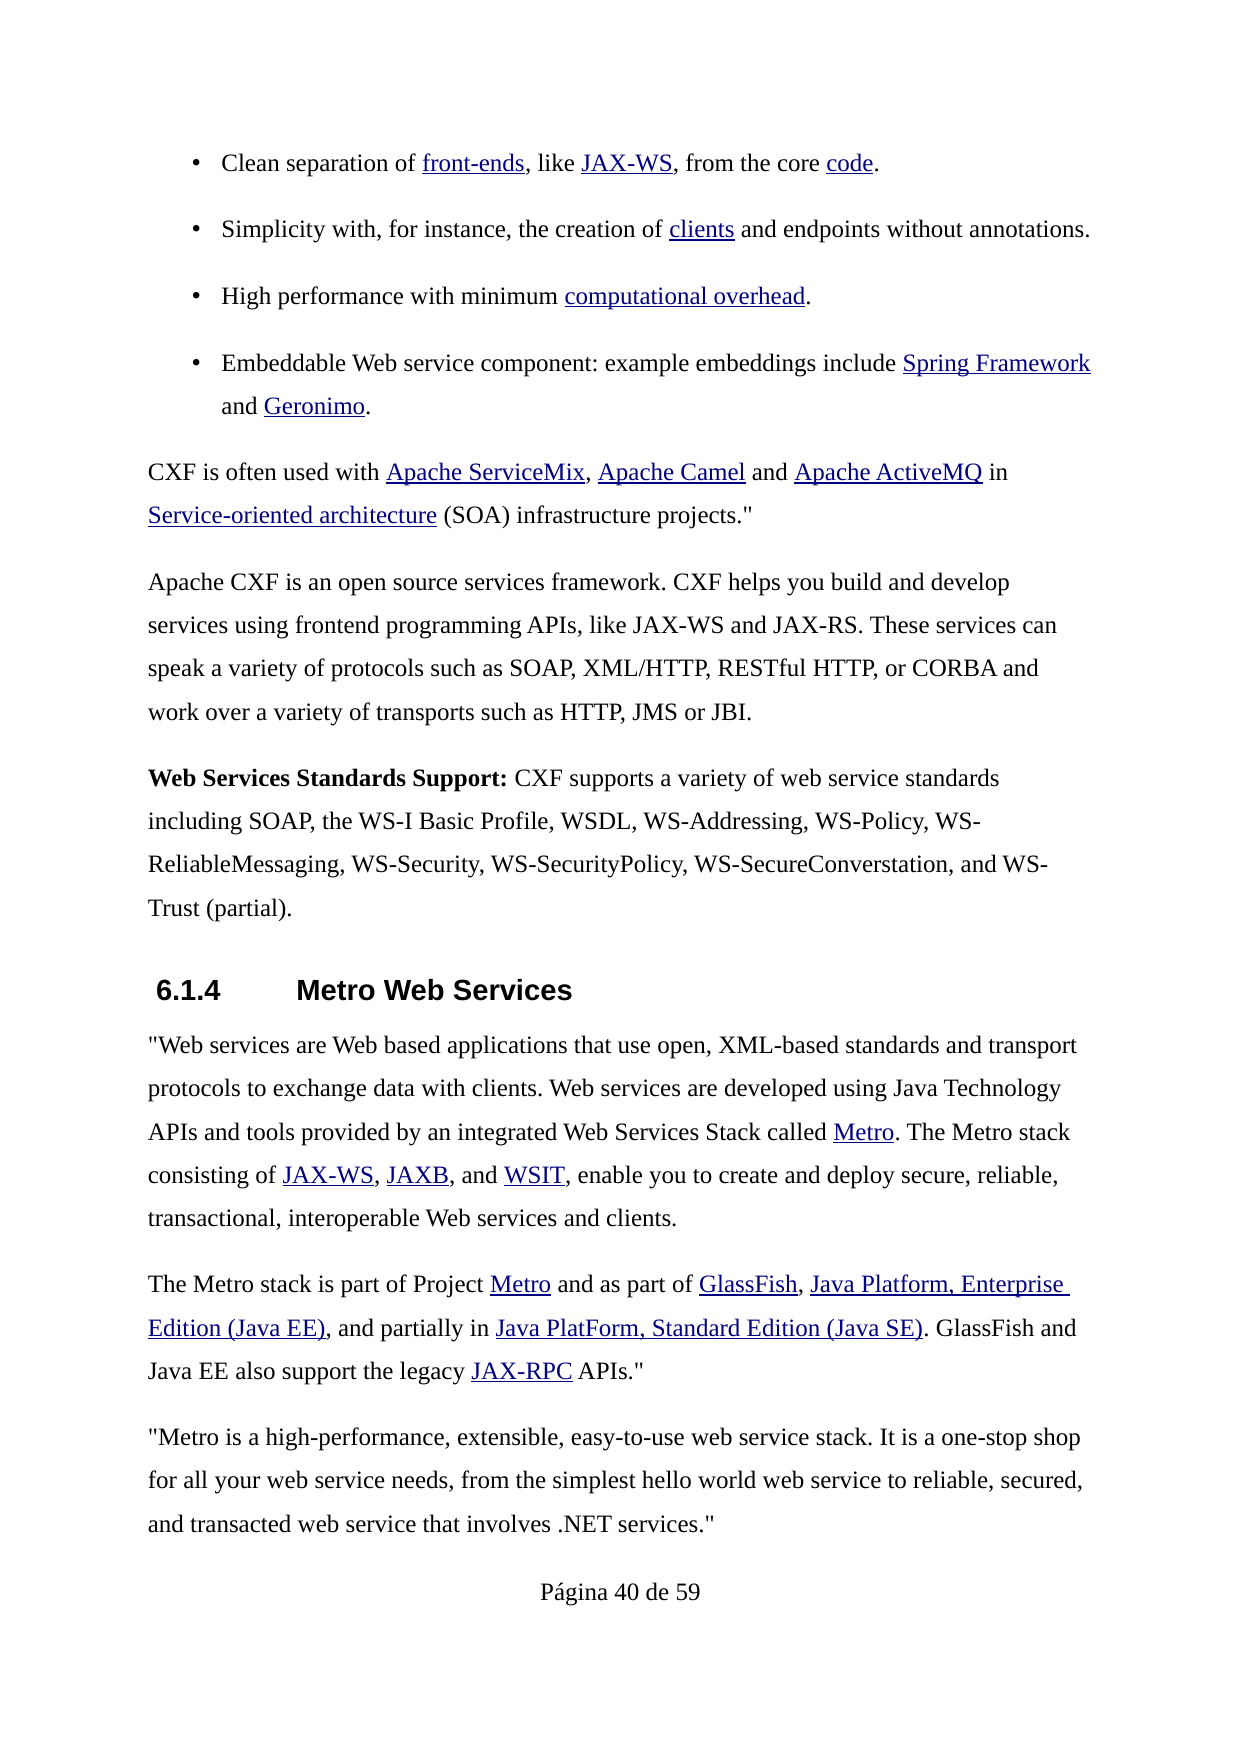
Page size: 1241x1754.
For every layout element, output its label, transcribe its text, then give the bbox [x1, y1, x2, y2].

text Apache CXF is an open source services framework. CXF helps you build and develop services using frontend programming APIs, like JAX-WS and JAX-RS. These services can speak a variety of protocols such as SOAP, XML/HTTP, RESTful HTTP, or CORBA and work over a variety of transports such as HTTP, JMS or JBI. [148, 567, 1093, 725]
list Embeddable Web service component: example embeddings include Spring Framework and Geronimo. [192, 348, 1093, 419]
list Simplicity with, for instance, the creation of clients and endpoints without annotations. [192, 214, 1093, 243]
text CXF is often used with Apache ServiceMix, Apache Camel and Apache ActiveMQ in Service-oriented architecture (SOA) infrastructure projects." [148, 457, 1093, 529]
list Clean separation of front-ends, like JAX-WS, from the core code. [192, 148, 1093, 176]
subtitle Metro Web Services [148, 972, 1093, 1006]
text The Metro stack is part of Project Metro and as part of GlassFish, Java Platform, Enterprise Edition (Java EE), and partially in Java PlatForm, Standard Edition (Java SE). GlassFish and Java EE also support the legacy JAX-RPC APIs." [148, 1269, 1093, 1384]
text "Metro is a high-performance, extensible, easy-to-use web service stack. It is a one-stop shop for all your web service needs, from the simplest hello world web service to reliable, secured, and transacted web service that involves .NET services." [148, 1422, 1093, 1537]
text "Web services are Web based applications that use open, XML-based standards and transport protocols to exchange data with clients. Web services are developed using Java Technology APIs and tools provided by an integrated Web Services Stack called Metro. The Metro stack consisting of JAX-WS, JAXB, and WSIT, enable you to create and deploy secure, reliable, transactional, interoperable Web services and clients. [148, 1030, 1093, 1232]
list High performance with minimum computational overhead. [192, 281, 1093, 310]
text Web Services Standards Support: CXF supports a variety of web service standards including SOAP, the WS-I Basic Profile, WSDL, WS-Addressing, WS-Policy, WS-ReliableMessaging, WS-Security, WS-SecurityPolicy, WS-SecureConverstation, and WS-Trust (partial). [148, 763, 1093, 921]
